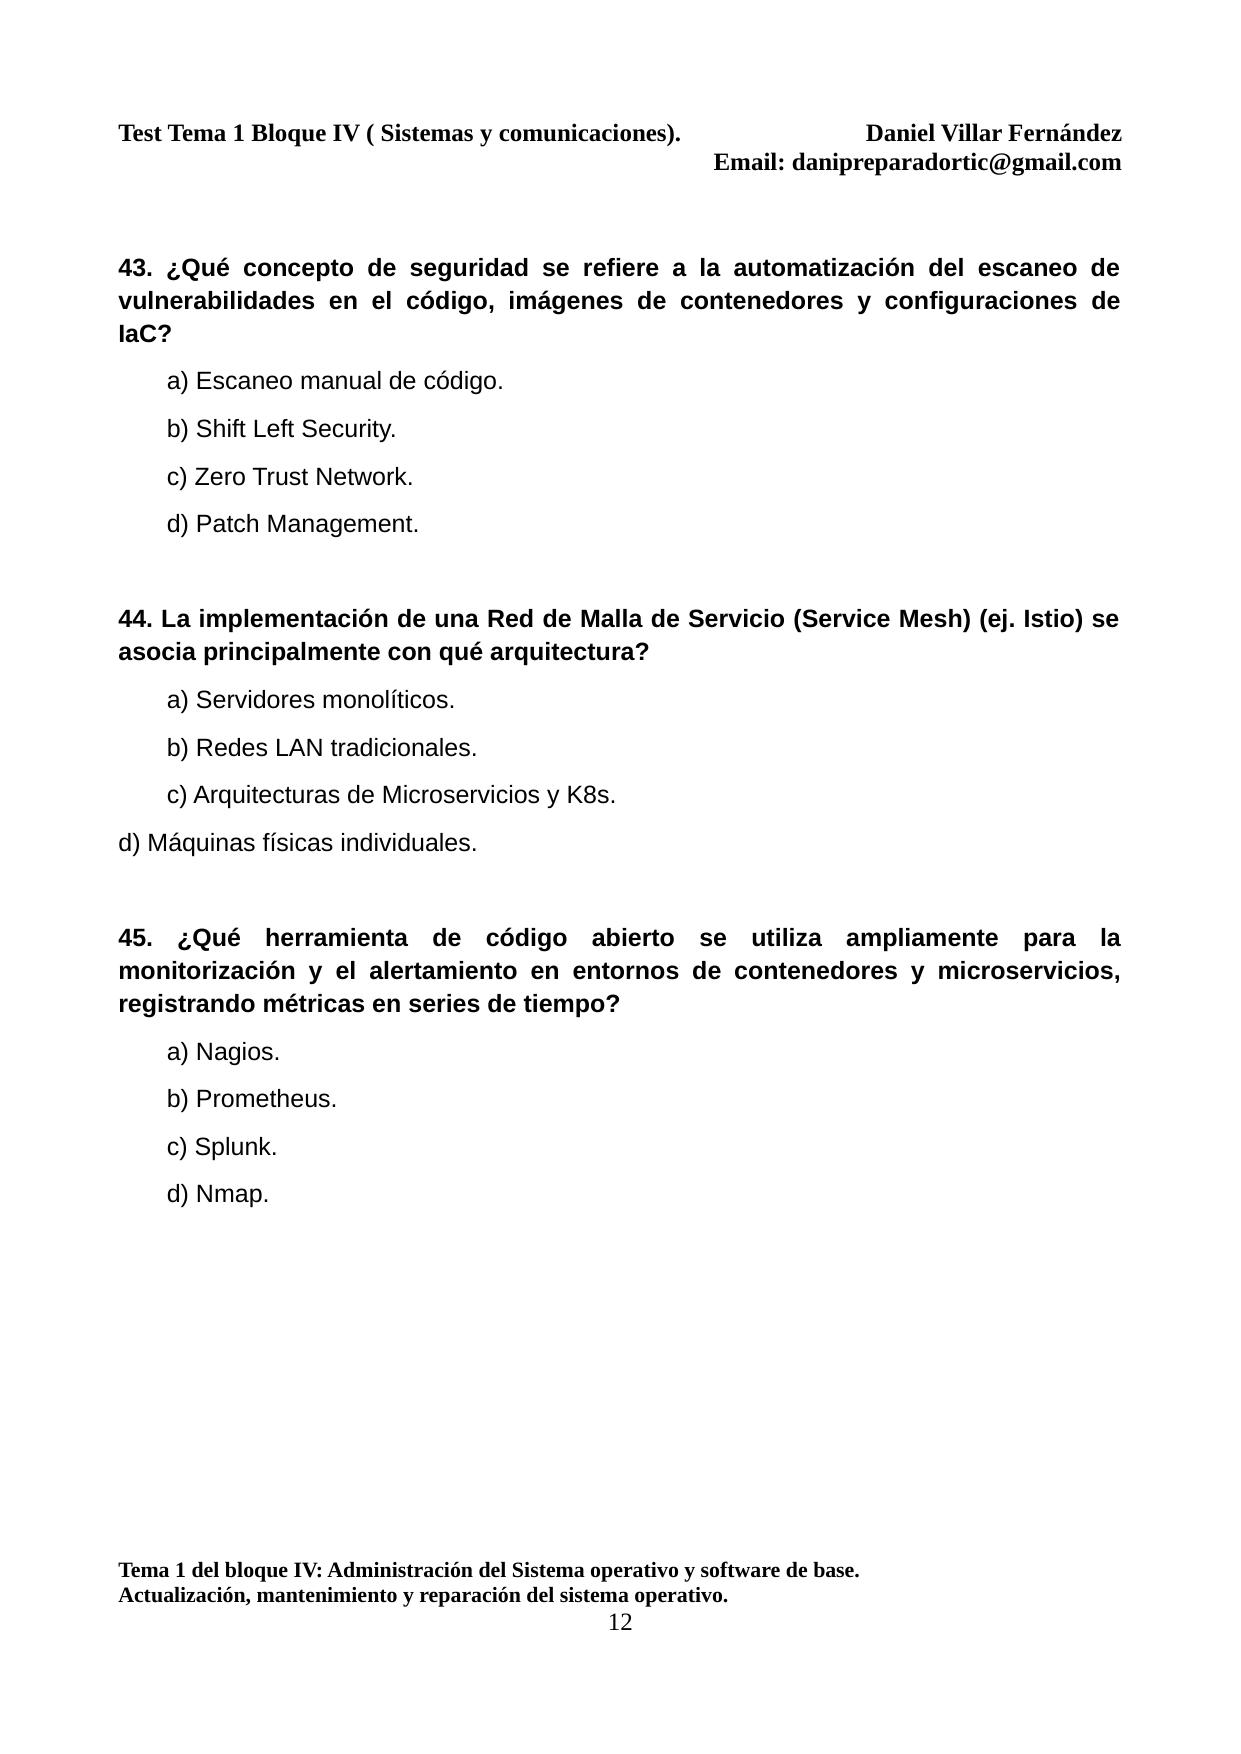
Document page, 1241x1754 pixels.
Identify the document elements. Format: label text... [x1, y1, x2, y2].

text c) Splunk. [118, 1132, 1122, 1161]
text c) Zero Trust Network. [118, 462, 1122, 490]
text 43. ¿Qué concepto de seguridad se refiere a la automatización del escaneo de vulnerabilidades en el código, imágenes de contenedores y configuraciones de IaC? [118, 253, 1122, 347]
text b) Shift Left Security. [118, 414, 1122, 443]
text 44. La implementación de una Red de Malla de Servicio (Service Mesh) (ej. Istio) se asocia principalmente con qué arquitectura? [118, 604, 1122, 666]
text d) Nmap. [118, 1179, 1122, 1208]
text a) Servidores monolíticos. [118, 685, 1122, 714]
text a) Nagios. [118, 1037, 1122, 1065]
text d) Máquinas físicas individuales. [118, 828, 1122, 857]
text b) Prometheus. [118, 1084, 1122, 1113]
text a) Escaneo manual de código. [118, 366, 1122, 395]
text c) Arquitecturas de Microservicios y K8s. [118, 780, 1122, 809]
text b) Redes LAN tradicionales. [118, 733, 1122, 761]
text 45. ¿Qué herramienta de código abierto se utiliza ampliamente para la monitorización y el alertamiento en entornos de contenedores y microservicios, registrando métricas en series de tiempo? [118, 923, 1122, 1018]
text d) Patch Management. [118, 509, 1122, 538]
